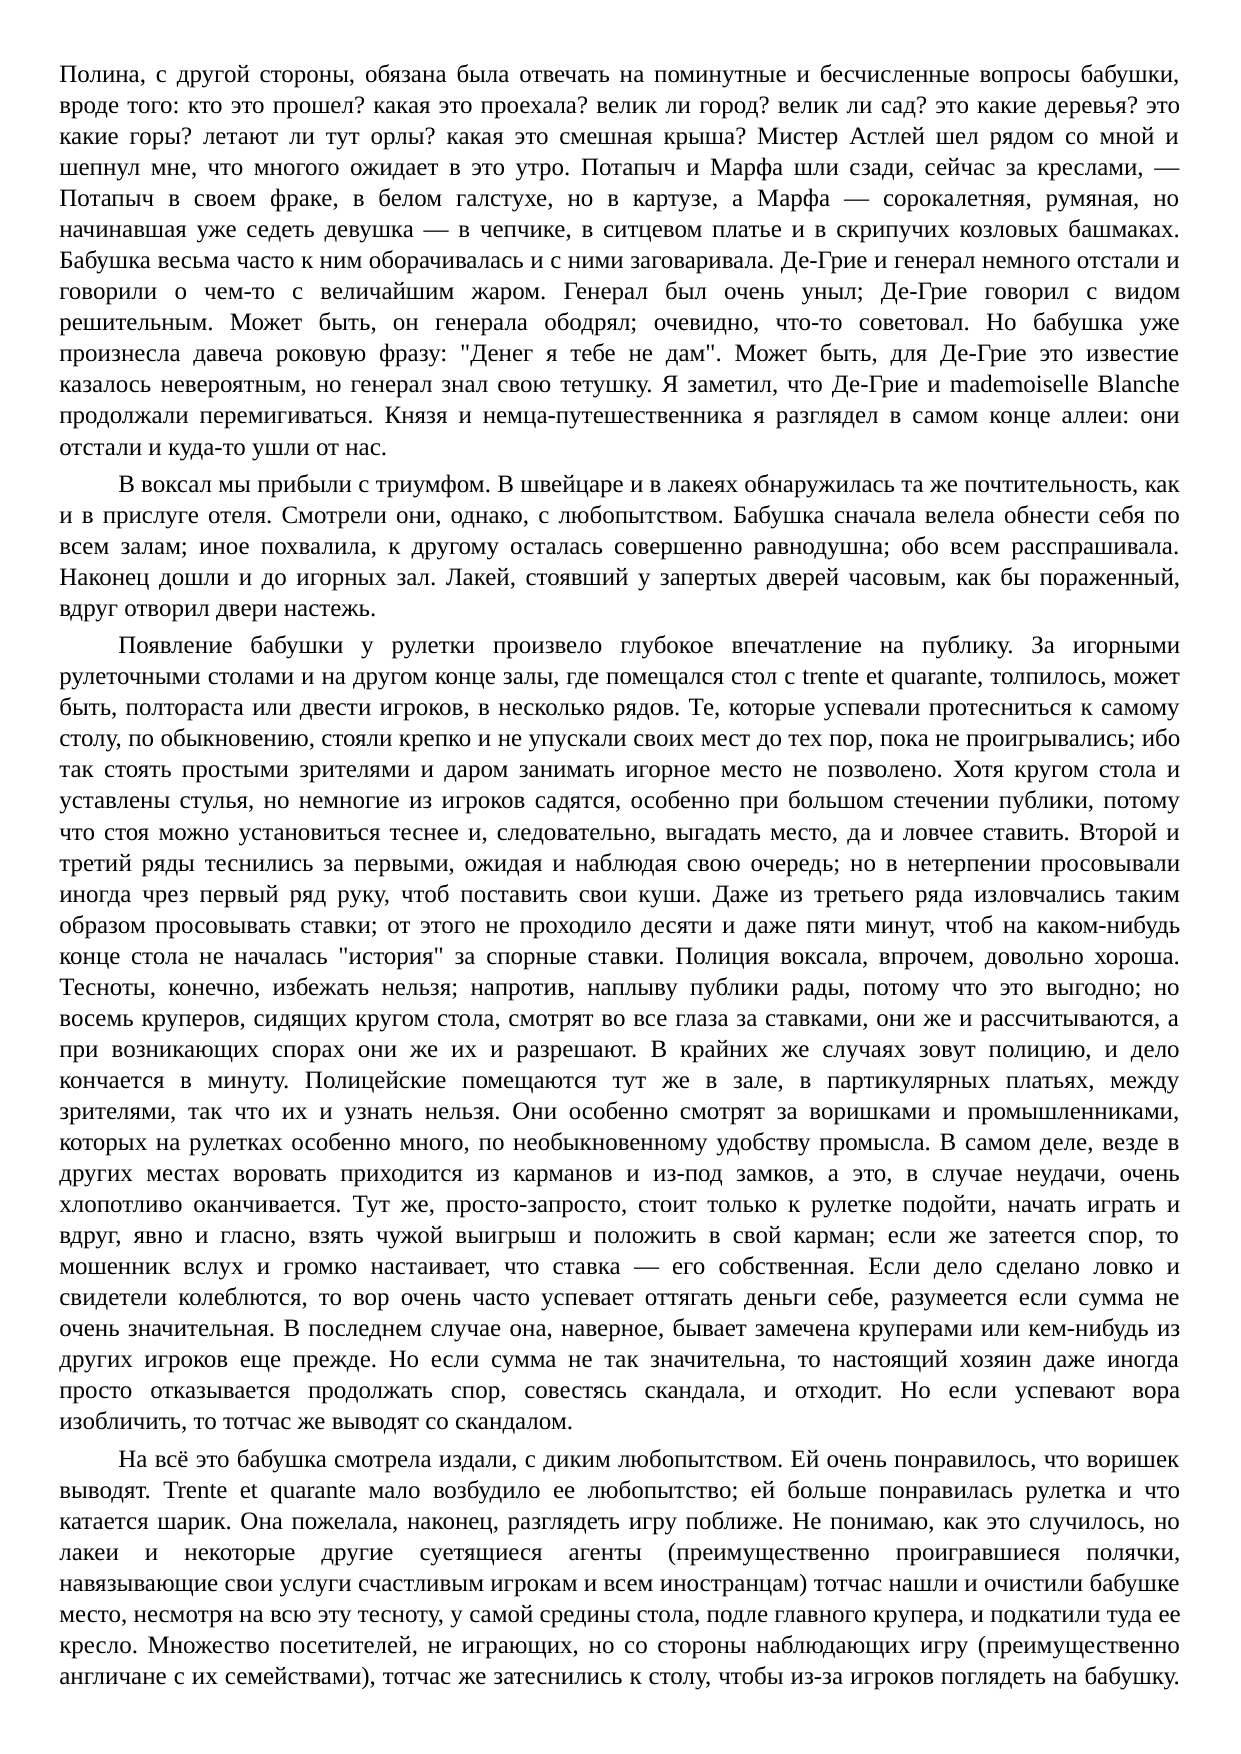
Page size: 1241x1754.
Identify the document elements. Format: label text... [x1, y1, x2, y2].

text На всё это бабушка смотрела издали, с диким любопытством. Ей очень понравилось, что воришек выводят. Trente et quarante мало возбудило ее любопытство; ей больше понравилась рулетка и что катается шарик. Она пожелала, наконец, разглядеть игру поближе. Не понимаю, как это случилось, но лакеи и некоторые другие суетящиеся агенты (преимущественно проигравшиеся полячки, навязывающие свои услуги счастливым игрокам и всем иностранцам) тотчас нашли и очистили бабушке место, несмотря на всю эту тесноту, у самой средины стола, подле главного крупера, и подкатили туда ее кресло. Множество посетителей, не играющих, но со стороны наблюдающих игру (преимущественно англичане с их семействами), тотчас же затеснились к столу, чтобы из-за игроков поглядеть на бабушку. [59, 1444, 1181, 1690]
text В воксал мы прибыли с триумфом. В швейцаре и в лакеях обнаружилась та же почтительность, как и в прислуге отеля. Смотрели они, однако, с любопытством. Бабушка сначала велела обнести себя по всем залам; иное похвалила, к другому осталась совершенно равнодушна; обо всем расспрашивала. Наконец дошли и до игорных зал. Лакей, стоявший у запертых дверей часовым, как бы пораженный, вдруг отворил двери настежь. [59, 469, 1181, 622]
text Полина, с другой стороны, обязана была отвечать на поминутные и бесчисленные вопросы бабушки, вроде того: кто это прошел? какая это проехала? велик ли город? велик ли сад? это какие деревья? это какие горы? летают ли тут орлы? какая это смешная крыша? Мистер Астлей шел рядом со мной и шепнул мне, что многого ожидает в это утро. Потапыч и Марфа шли сзади, сейчас за креслами, — Потапыч в своем фраке, в белом галстухе, но в картузе, а Марфа — сорокалетняя, румяная, но начинавшая уже седеть девушка — в чепчике, в ситцевом платье и в скрипучих козловых башмаках. Бабушка весьма часто к ним оборачивалась и с ними заговаривала. Де-Грие и генерал немного отстали и говорили о чем-то с величайшим жаром. Генерал был очень уныл; Де-Грие говорил с видом решительным. Может быть, он генерала ободрял; очевидно, что-то советовал. Но бабушка уже произнесла давеча роковую фразу: "Денег я тебе не дам". Может быть, для Де-Грие это известие казалось невероятным, но генерал знал свою тетушку. Я заметил, что Де-Грие и mademoiselle Blanche продолжали перемигиваться. Князя и немца-путешественника я разглядел в самом конце аллеи: они отстали и куда-то ушли от нас. [59, 59, 1181, 460]
text Появление бабушки у рулетки произвело глубокое впечатление на публику. За игорными рулеточными столами и на другом конце залы, где помещался стол с trente et quarante, толпилось, может быть, полтораста или двести игроков, в несколько рядов. Те, которые успевали протесниться к самому столу, по обыкновению, стояли крепко и не упускали своих мест до тех пор, пока не проигрывались; ибо так стоять простыми зрителями и даром занимать игорное место не позволено. Хотя кругом стола и уставлены стулья, но немногие из игроков садятся, особенно при большом стечении публики, потому что стоя можно установиться теснее и, следовательно, выгадать место, да и ловчее ставить. Второй и третий ряды теснились за первыми, ожидая и наблюдая свою очередь; но в нетерпении просовывали иногда чрез первый ряд руку, чтоб поставить свои куши. Даже из третьего ряда изловчались таким образом просовывать ставки; от этого не проходило десяти и даже пяти минут, чтоб на каком-нибудь конце стола не началась "история" за спорные ставки. Полиция воксала, впрочем, довольно хороша. Тесноты, конечно, избежать нельзя; напротив, наплыву публики рады, потому что это выгодно; но восемь круперов, сидящих кругом стола, смотрят во все глаза за ставками, они же и рассчитываются, а при возникающих спорах они же их и разрешают. В крайних же случаях зовут полицию, и дело кончается в минуту. Полицейские помещаются тут же в зале, в партикулярных платьях, между зрителями, так что их и узнать нельзя. Они особенно смотрят за воришками и промышленниками, которых на рулетках особенно много, по необыкновенному удобству промысла. В самом деле, везде в других местах воровать приходится из карманов и из-под замков, а это, в случае неудачи, очень хлопотливо оканчивается. Тут же, просто-запросто, стоит только к рулетке подойти, начать играть и вдруг, явно и гласно, взять чужой выигрыш и положить в свой карман; если же затеется спор, то мошенник вслух и громко настаивает, что ставка — его собственная. Если дело сделано ловко и свидетели колеблются, то вор очень часто успевает оттягать деньги себе, разумеется если сумма не очень значительная. В последнем случае она, наверное, бывает замечена круперами или кем-нибудь из других игроков еще прежде. Но если сумма не так значительна, то настоящий хозяин даже иногда просто отказывается продолжать спор, совестясь скандала, и отходит. Но если успевают вора изобличить, то тотчас же выводят со скандалом. [59, 630, 1181, 1435]
